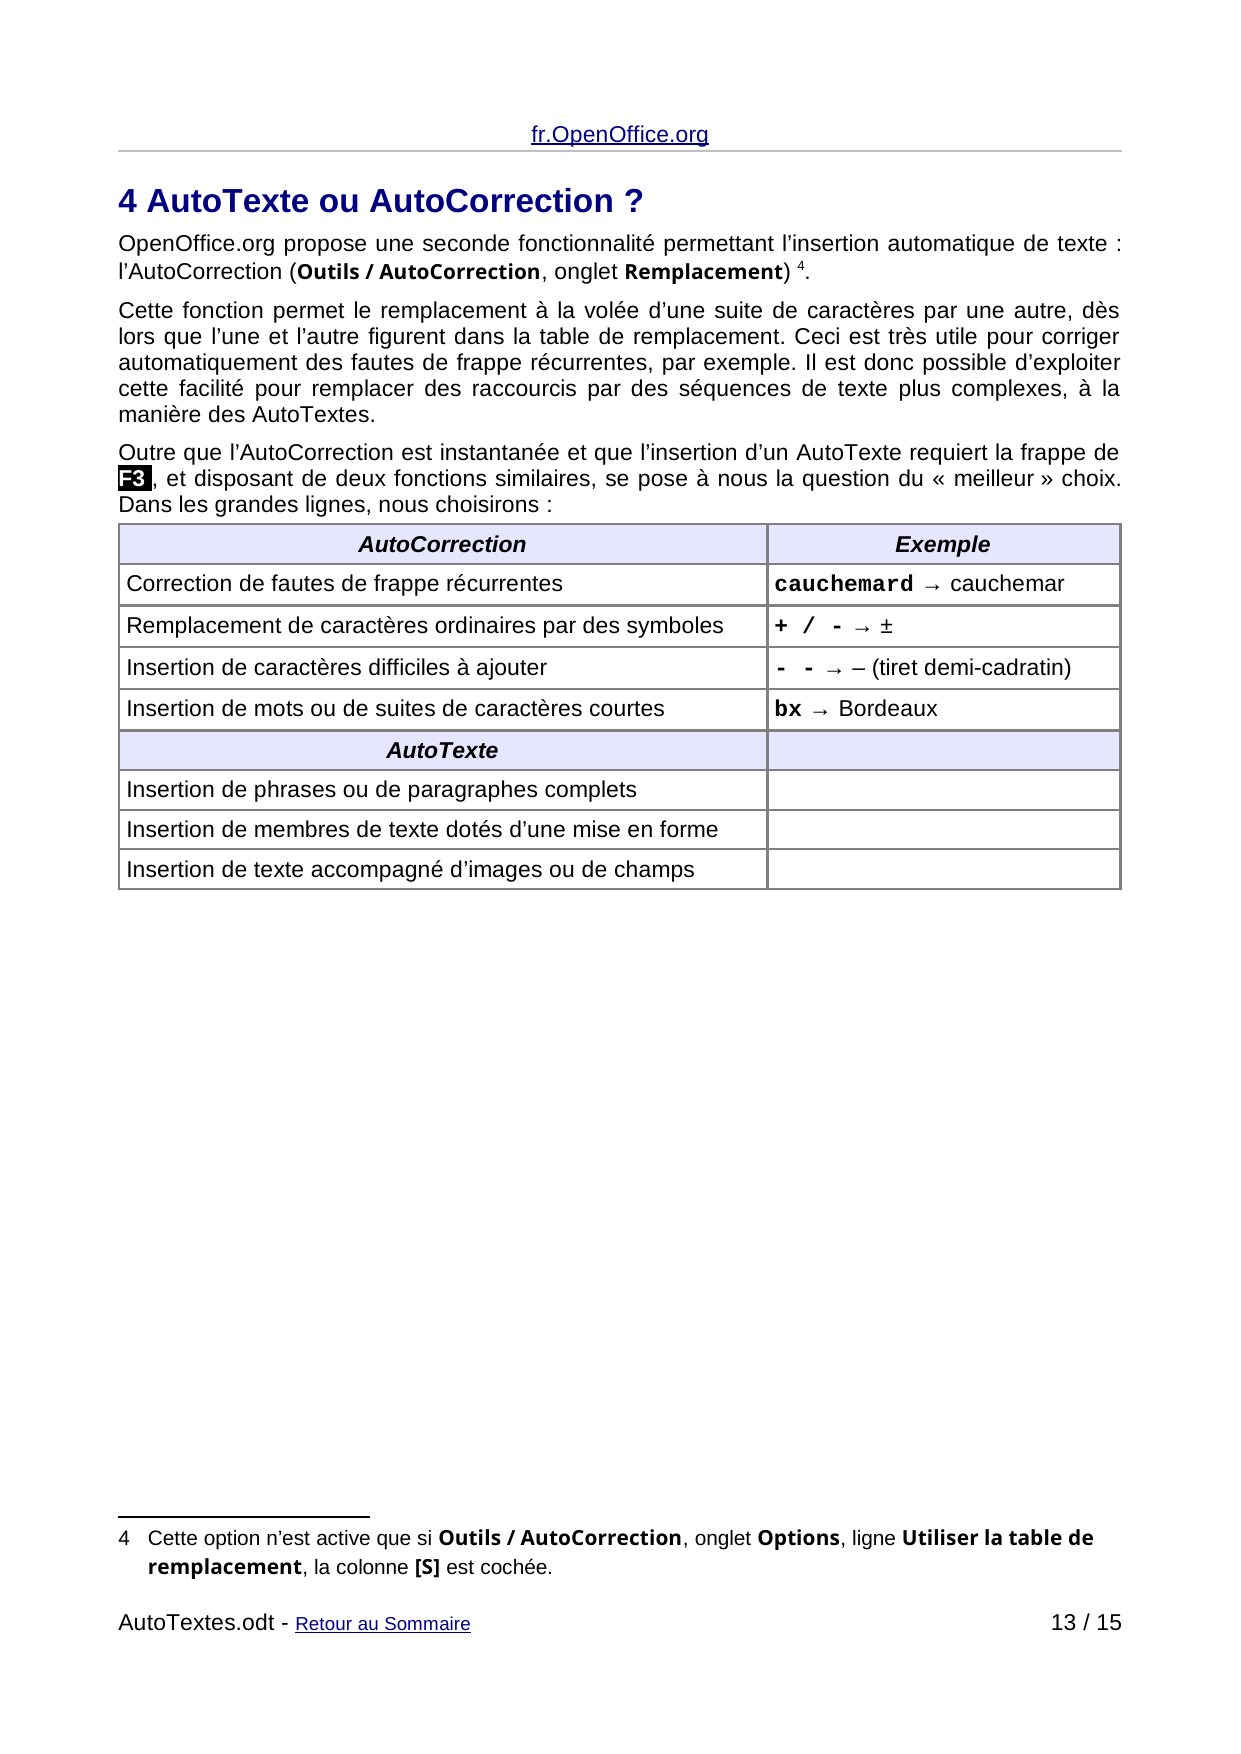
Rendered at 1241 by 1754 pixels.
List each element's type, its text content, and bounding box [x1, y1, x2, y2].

table_cell Insertion de mots ou de suites de caractères courtes [120, 690, 766, 729]
table_cell [769, 771, 1119, 809]
table_cell Remplacement de caractères ordinaires par des symboles [120, 607, 766, 646]
table_header AutoCorrection [120, 525, 766, 563]
table_header Exemple [769, 525, 1119, 563]
table_cell [769, 850, 1119, 888]
table_cell Insertion de caractères difficiles à ajouter [120, 648, 766, 688]
table_cell [769, 811, 1119, 848]
table_cell Insertion de phrases ou de paragraphes complets [120, 771, 766, 809]
table_cell + / - → ± [769, 607, 1119, 646]
table_cell AutoTexte [120, 732, 766, 769]
table_cell Insertion de membres de texte dotés d’une mise en forme [120, 811, 766, 848]
subtitle AutoTexte ou AutoCorrection ? [118, 182, 1122, 219]
text OpenOffice.org propose une seconde fonctionnalité permettant l’insertion automatique de texte : l’AutoCorrection (Outils / AutoCorrection, onglet Remplacement) . [118, 231, 1122, 285]
text Cette option n’est active que si Outils / AutoCorrection, onglet Options, ligne Utiliser la table de remplacement, la colonne [S] est cochée. [118, 1523, 1122, 1580]
table_cell - - → – (tiret demi-cadratin) [769, 648, 1119, 688]
table_cell bx → Bordeaux [769, 690, 1119, 729]
text Outre que l’AutoCorrection est instantanée et que l’insertion d’un AutoTexte requiert la frappe de F3 , et disposant de deux fonctions similaires, se pose à nous la question du « meilleur » choix. Dans les grandes lignes, nous choisirons : [118, 439, 1122, 517]
table_cell Correction de fautes de frappe récurrentes [120, 565, 766, 604]
text Cette fonction permet le remplacement à la volée d’une suite de caractères par une autre, dès lors que l’une et l’autre figurent dans la table de remplacement. Ceci est très utile pour corriger automatiquement des fautes de frappe récurrentes, par exemple. Il est donc possible d’exploiter cette facilité pour remplacer des raccourcis par des séquences de texte plus complexes, à la manière des AutoTextes. [118, 297, 1122, 427]
table_cell cauchemard → cauchemar [769, 565, 1119, 604]
table_cell [769, 732, 1119, 769]
table_cell Insertion de texte accompagné d’images ou de champs [120, 850, 766, 888]
